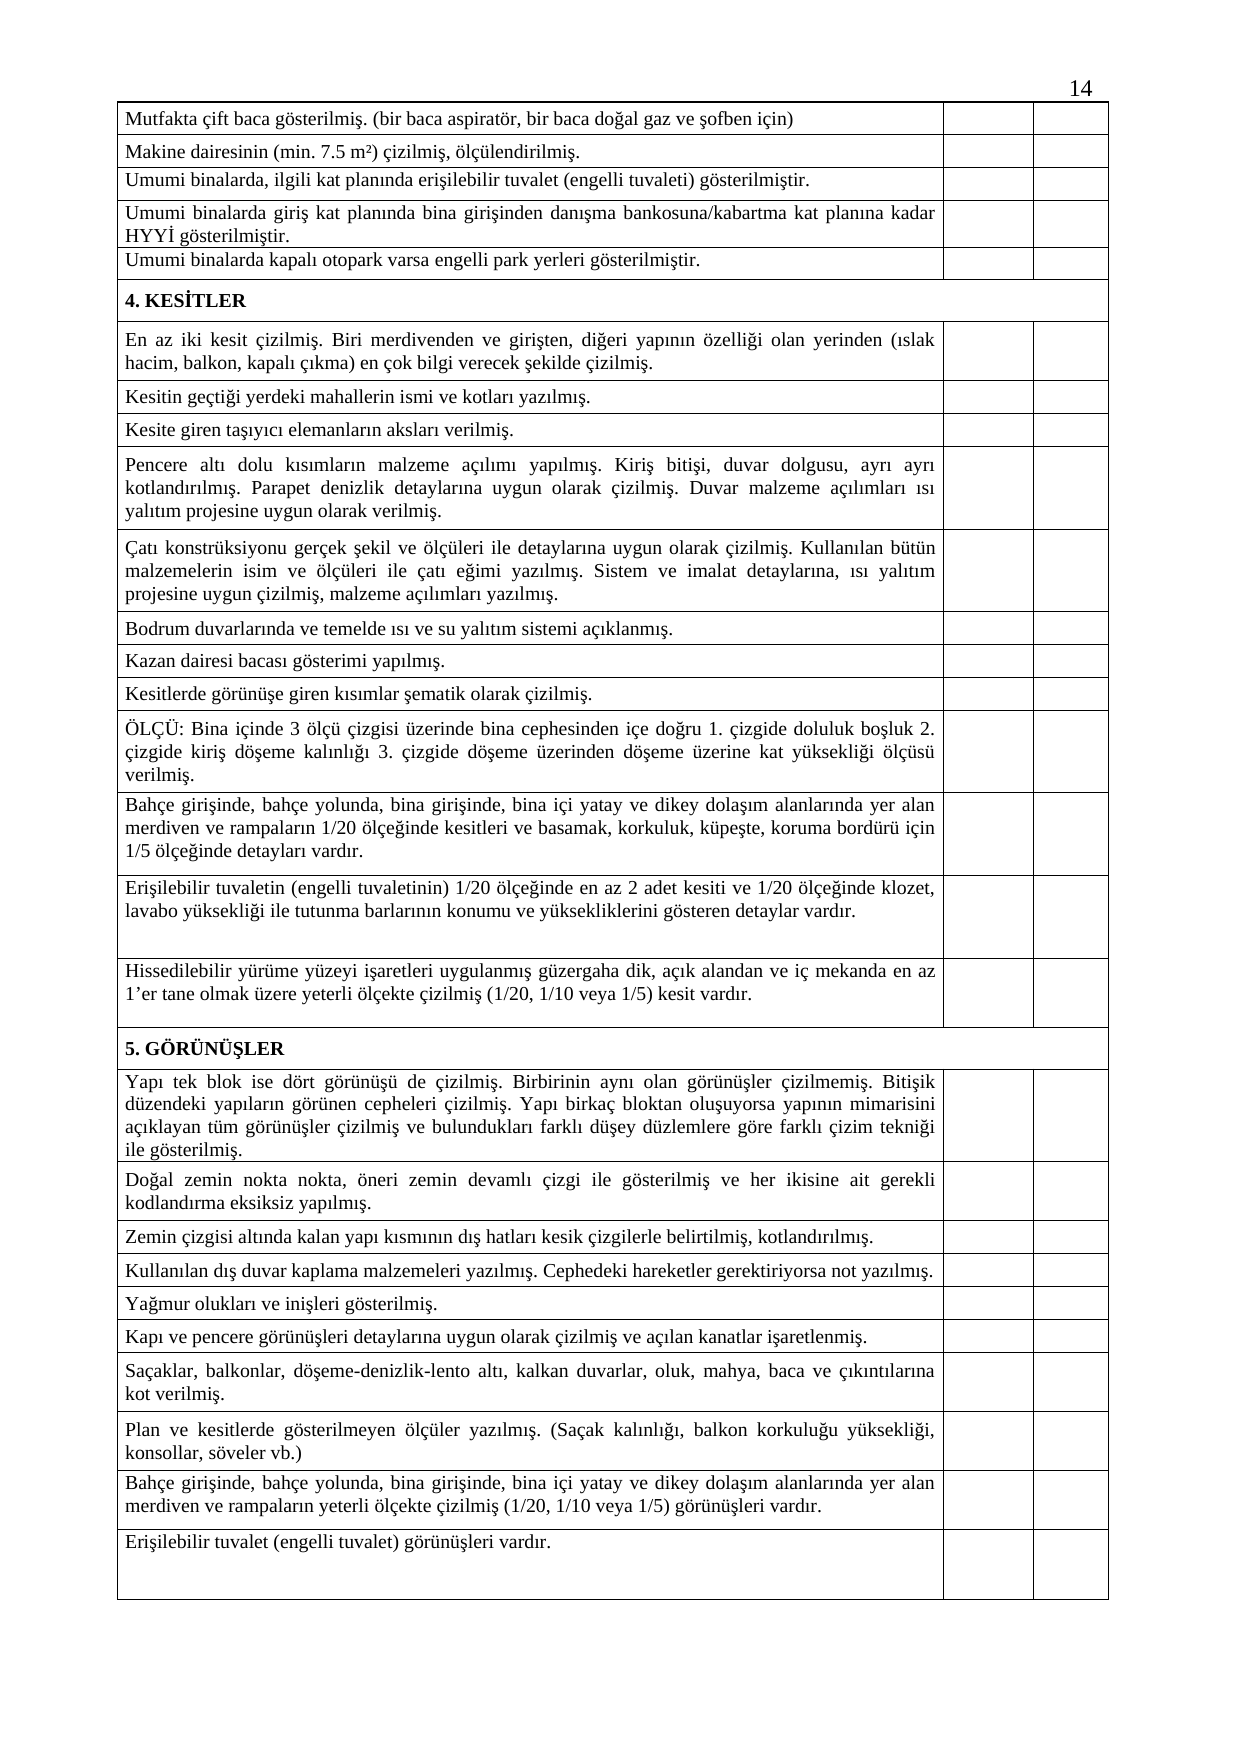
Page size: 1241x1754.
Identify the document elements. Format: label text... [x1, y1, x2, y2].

table_cell [1034, 201, 1108, 247]
table_cell [1034, 1221, 1108, 1253]
table_cell [944, 1353, 1033, 1411]
table_cell Bahçe girişinde, bahçe yolunda, bina girişinde, bina içi yatay ve dikey dolaşım alanlarında yer alan merdiven ve rampaların yeterli ölçekte çizilmiş (1/20, 1/10 veya 1/5) görünüşleri vardır. [118, 1471, 943, 1529]
table_cell [944, 876, 1033, 958]
table_cell Erişilebilir tuvaletin (engelli tuvaletinin) 1/20 ölçeğinde en az 2 adet kesiti ve 1/20 ölçeğinde klozet, lavabo yüksekliği ile tutunma barlarının konumu ve yüksekliklerini gösteren detaylar vardır. [118, 876, 943, 958]
table_cell [944, 1221, 1033, 1253]
table_cell [944, 1254, 1033, 1286]
table_cell [1034, 711, 1108, 792]
table_cell Zemin çizgisi altında kalan yapı kısmının dış hatları kesik çizgilerle belirtilmiş, kotlandırılmış. [118, 1221, 943, 1253]
table_cell [944, 447, 1033, 528]
table_cell Plan ve kesitlerde gösterilmeyen ölçüler yazılmış. (Saçak kalınlığı, balkon korkuluğu yüksekliği, konsollar, söveler vb.) [118, 1412, 943, 1470]
table_cell Erişilebilir tuvalet (engelli tuvalet) görünüşleri vardır. [118, 1530, 943, 1599]
table_cell Kazan dairesi bacası gösterimi yapılmış. [118, 645, 943, 677]
table_cell [1034, 1254, 1108, 1286]
table_cell [1034, 1287, 1108, 1319]
table_cell [944, 612, 1033, 644]
table_cell Kullanılan dış duvar kaplama malzemeleri yazılmış. Cephedeki hareketler gerektiriyorsa not yazılmış. [118, 1254, 943, 1286]
table_cell Doğal zemin nokta nokta, öneri zemin devamlı çizgi ile gösterilmiş ve her ikisine ait gerekli kodlandırma eksiksiz yapılmış. [118, 1162, 943, 1220]
table_cell Yapı tek blok ise dört görünüşü de çizilmiş. Birbirinin aynı olan görünüşler çizilmemiş. Bitişik düzendeki yapıların görünen cepheleri çizilmiş. Yapı birkaç bloktan oluşuyorsa yapının mimarisini açıklayan tüm görünüşler çizilmiş ve bulundukları farklı düşey düzlemlere göre farklı çizim tekniği ile gösterilmiş. [118, 1070, 943, 1161]
table_cell 4. KESİTLER [118, 280, 1108, 321]
table_cell [1034, 381, 1108, 413]
table_cell [1034, 1530, 1108, 1599]
table_cell Kesite giren taşıyıcı elemanların aksları verilmiş. [118, 414, 943, 446]
table_cell [1034, 103, 1108, 134]
table_cell [1034, 645, 1108, 677]
table_cell [944, 201, 1033, 247]
table_cell [1034, 1471, 1108, 1529]
table_cell [1034, 1412, 1108, 1470]
table_cell [944, 1287, 1033, 1319]
table_cell [944, 678, 1033, 709]
table_cell [944, 711, 1033, 792]
table_cell Çatı konstrüksiyonu gerçek şekil ve ölçüleri ile detaylarına uygun olarak çizilmiş. Kullanılan bütün malzemelerin isim ve ölçüleri ile çatı eğimi yazılmış. Sistem ve imalat detaylarına, ısı yalıtım projesine uygun çizilmiş, malzeme açılımları yazılmış. [118, 530, 943, 611]
table_cell [944, 1412, 1033, 1470]
table_cell [944, 1320, 1033, 1352]
table_cell [1034, 414, 1108, 446]
table_cell [1034, 959, 1108, 1027]
table_cell [1034, 135, 1108, 167]
table_cell [944, 1471, 1033, 1529]
table_cell [1034, 248, 1108, 279]
table_cell 5. GÖRÜNÜŞLER [118, 1028, 1108, 1068]
table_cell [944, 1530, 1033, 1599]
table_cell [944, 1070, 1033, 1161]
table_cell [944, 381, 1033, 413]
table_cell Yağmur olukları ve inişleri gösterilmiş. [118, 1287, 943, 1319]
table_cell [944, 530, 1033, 611]
table_cell [1034, 876, 1108, 958]
table_cell En az iki kesit çizilmiş. Biri merdivenden ve girişten, diğeri yapının özelliği olan yerinden (ıslak hacim, balkon, kapalı çıkma) en çok bilgi verecek şekilde çizilmiş. [118, 322, 943, 380]
table_cell [944, 135, 1033, 167]
table_cell [944, 103, 1033, 134]
table_cell Kesitin geçtiği yerdeki mahallerin ismi ve kotları yazılmış. [118, 381, 943, 413]
table_cell Kapı ve pencere görünüşleri detaylarına uygun olarak çizilmiş ve açılan kanatlar işaretlenmiş. [118, 1320, 943, 1352]
table_cell [1034, 1353, 1108, 1411]
table_cell [1034, 322, 1108, 380]
table_cell [944, 793, 1033, 875]
table_cell Umumi binalarda, ilgili kat planında erişilebilir tuvalet (engelli tuvaleti) gösterilmiştir. [118, 168, 943, 200]
table_cell Umumi binalarda kapalı otopark varsa engelli park yerleri gösterilmiştir. [118, 248, 943, 279]
table_cell Pencere altı dolu kısımların malzeme açılımı yapılmış. Kiriş bitişi, duvar dolgusu, ayrı ayrı kotlandırılmış. Parapet denizlik detaylarına uygun olarak çizilmiş. Duvar malzeme açılımları ısı yalıtım projesine uygun olarak verilmiş. [118, 447, 943, 528]
table_cell [944, 959, 1033, 1027]
table_cell [1034, 678, 1108, 709]
table_cell [944, 1162, 1033, 1220]
table_cell [944, 322, 1033, 380]
table_cell [1034, 1070, 1108, 1161]
table_cell [1034, 168, 1108, 200]
table_cell Umumi binalarda giriş kat planında bina girişinden danışma bankosuna/kabartma kat planına kadar HYYİ gösterilmiştir. [118, 201, 943, 247]
table_cell [1034, 612, 1108, 644]
table_cell Mutfakta çift baca gösterilmiş. (bir baca aspiratör, bir baca doğal gaz ve şofben için) [118, 103, 943, 134]
table_cell Bodrum duvarlarında ve temelde ısı ve su yalıtım sistemi açıklanmış. [118, 612, 943, 644]
table_cell [1034, 1162, 1108, 1220]
table_cell ÖLÇÜ: Bina içinde 3 ölçü çizgisi üzerinde bina cephesinden içe doğru 1. çizgide doluluk boşluk 2. çizgide kiriş döşeme kalınlığı 3. çizgide döşeme üzerinden döşeme üzerine kat yüksekliği ölçüsü verilmiş. [118, 711, 943, 792]
table_cell [1034, 530, 1108, 611]
table_cell [944, 168, 1033, 200]
table_cell Hissedilebilir yürüme yüzeyi işaretleri uygulanmış güzergaha dik, açık alandan ve iç mekanda en az 1’er tane olmak üzere yeterli ölçekte çizilmiş (1/20, 1/10 veya 1/5) kesit vardır. [118, 959, 943, 1027]
table_cell [944, 645, 1033, 677]
table_cell Kesitlerde görünüşe giren kısımlar şematik olarak çizilmiş. [118, 678, 943, 709]
table_cell Saçaklar, balkonlar, döşeme-denizlik-lento altı, kalkan duvarlar, oluk, mahya, baca ve çıkıntılarına kot verilmiş. [118, 1353, 943, 1411]
table_cell [944, 414, 1033, 446]
table_cell [1034, 793, 1108, 875]
table_cell [1034, 1320, 1108, 1352]
table_cell [1034, 447, 1108, 528]
table_cell [944, 248, 1033, 279]
table_cell Bahçe girişinde, bahçe yolunda, bina girişinde, bina içi yatay ve dikey dolaşım alanlarında yer alan merdiven ve rampaların 1/20 ölçeğinde kesitleri ve basamak, korkuluk, küpeşte, koruma bordürü için 1/5 ölçeğinde detayları vardır. [118, 793, 943, 875]
table_cell Makine dairesinin (min. 7.5 m²) çizilmiş, ölçülendirilmiş. [118, 135, 943, 167]
